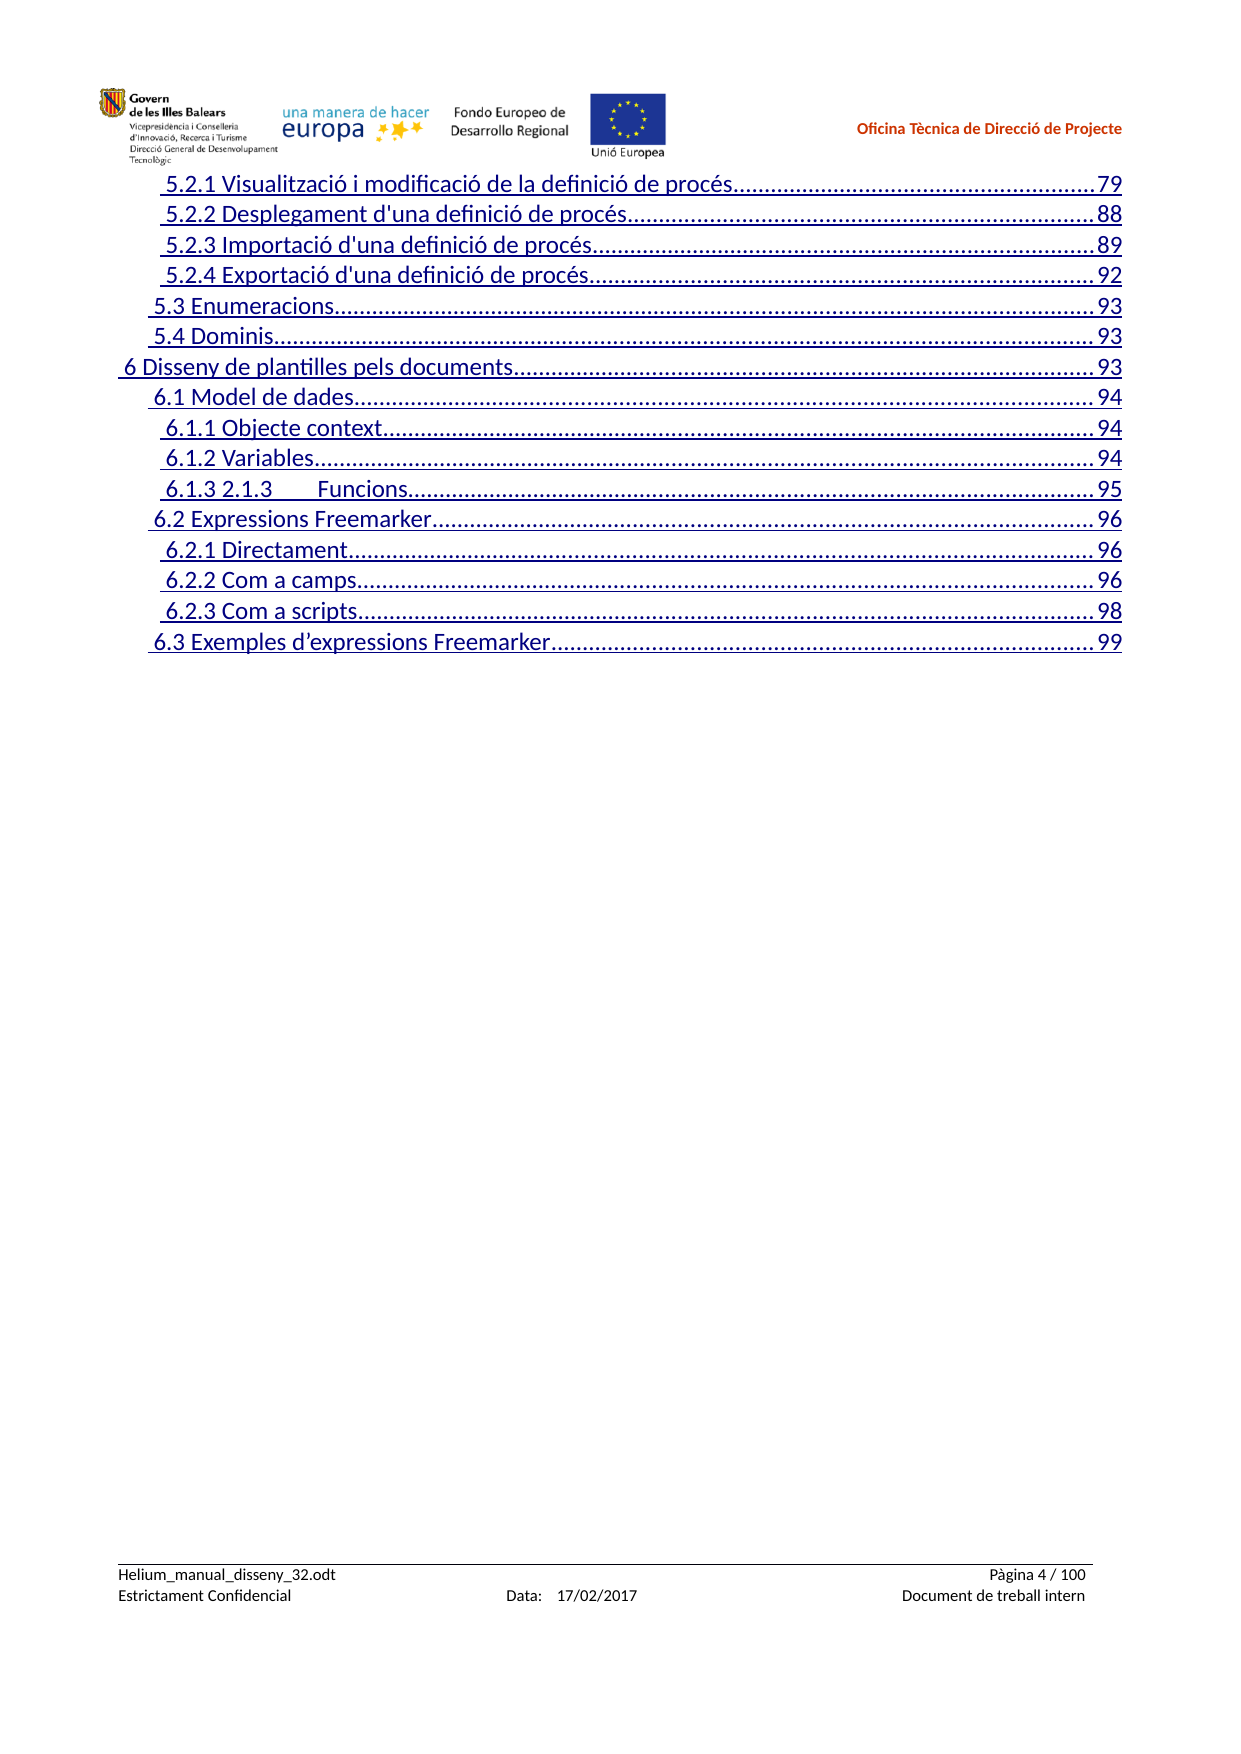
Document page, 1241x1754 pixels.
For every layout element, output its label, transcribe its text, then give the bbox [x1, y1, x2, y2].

text 5.3 Enumeracions 93 [148, 290, 1122, 316]
text 6.1 Model de dades 94 [148, 382, 1122, 408]
text 6.1.3 2.1.3 Funcions 95 [160, 473, 1122, 499]
picture [99, 87, 668, 166]
text 6.2.3 Com a scripts 98 [160, 595, 1122, 621]
text 6.2 Expressions Freemarker 96 [148, 504, 1122, 530]
text 5.2.1 Visualització i modificació de la definició de procés 79 [160, 168, 1122, 194]
text 6.2.2 Com a camps 96 [160, 565, 1122, 591]
text 5.4 Dominis 93 [148, 321, 1122, 346]
text 6.1.2 Variables 94 [160, 443, 1122, 469]
text 6 Disseny de plantilles pels documents 93 [118, 351, 1122, 377]
text 6.2.1 Directament 96 [160, 534, 1122, 560]
text 6.3 Exemples d’expressions Freemarker 99 [148, 626, 1122, 652]
text 6.1.1 Objecte context 94 [160, 412, 1122, 438]
text 5.2.2 Desplegament d'una definició de procés 88 [160, 198, 1122, 224]
text 5.2.3 Importació d'una definició de procés 89 [160, 229, 1122, 255]
text 5.2.4 Exportació d'una definició de procés 92 [160, 259, 1122, 285]
